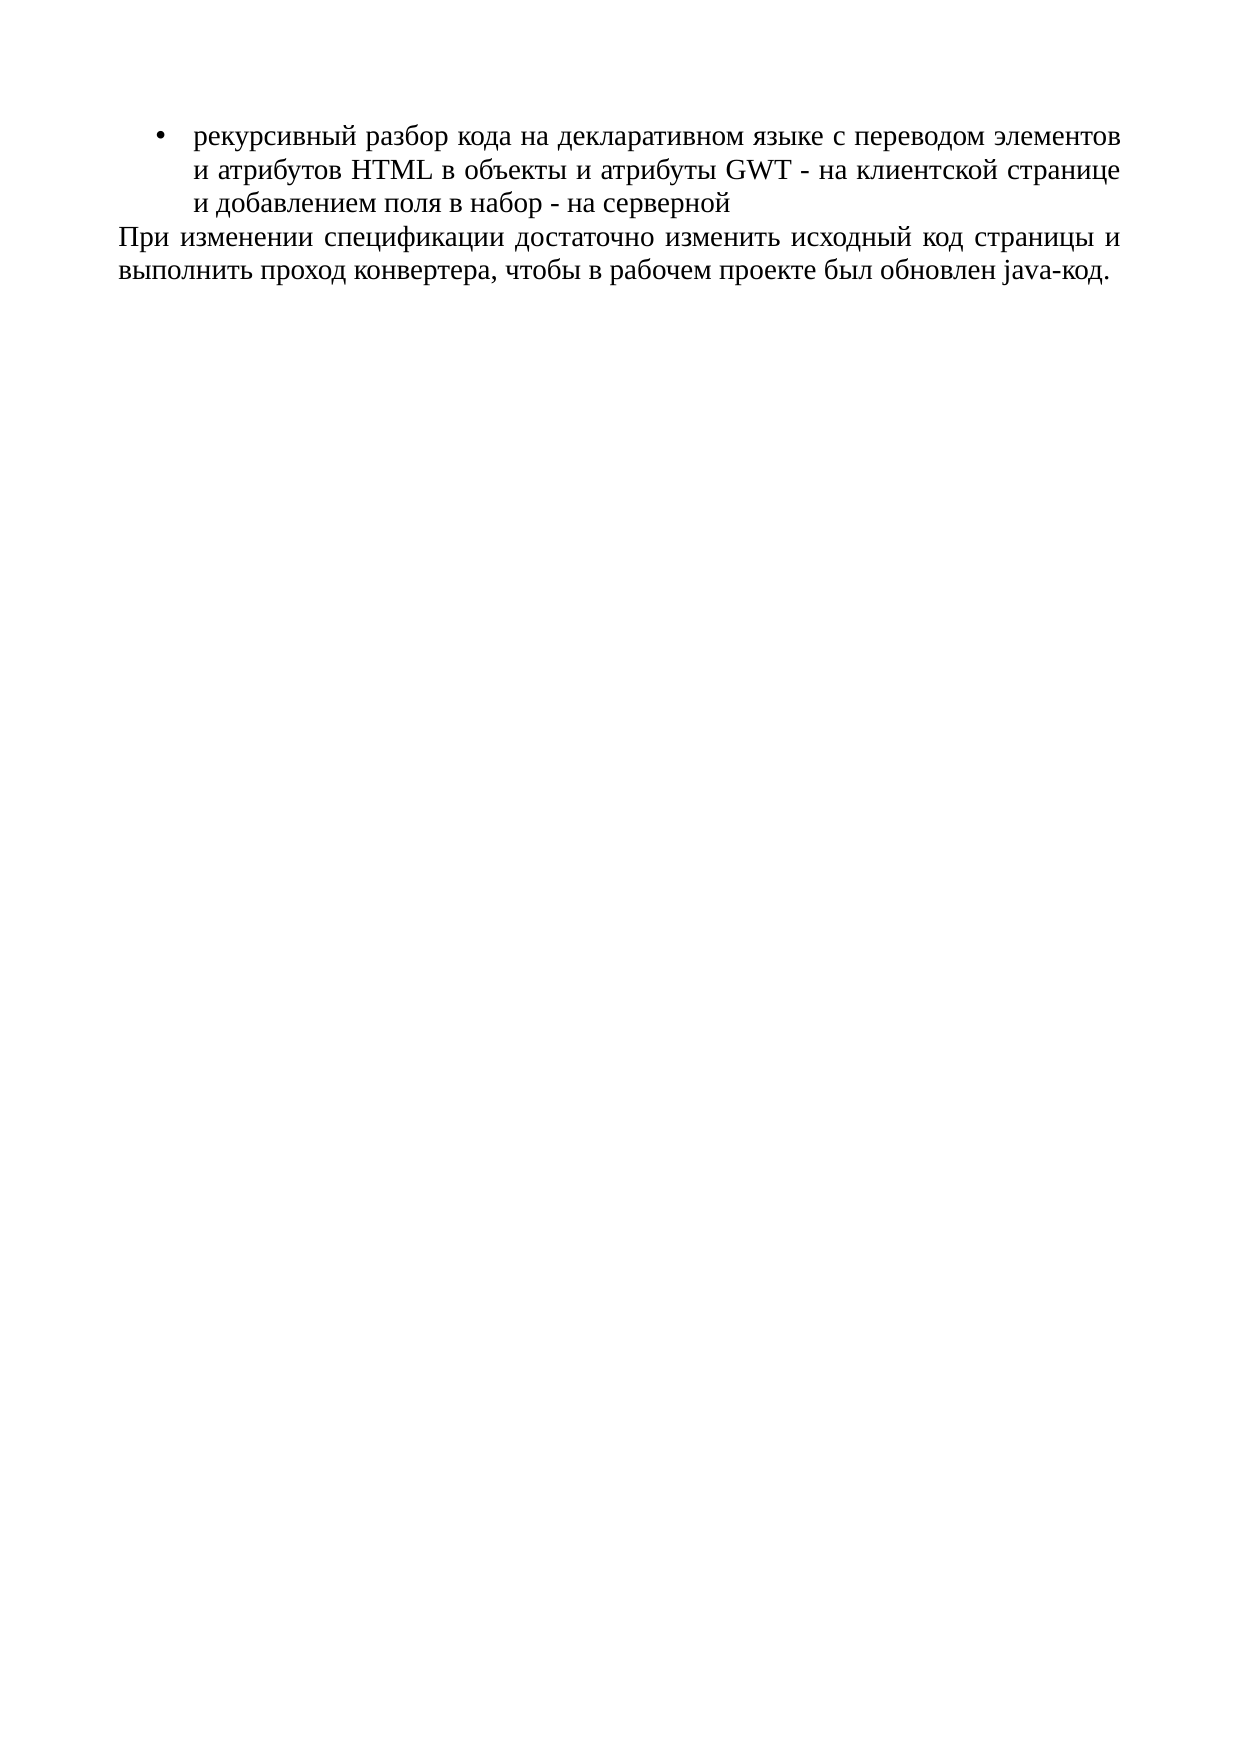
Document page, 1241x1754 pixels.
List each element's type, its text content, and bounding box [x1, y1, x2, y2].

list рекурсивный разбор кода на декларативном языке с переводом элементов и атрибутов HTML в объекты и атрибуты GWT - на клиентской странице и добавлением поля в набор - на серверной [156, 118, 1122, 219]
list При изменении спецификации достаточно изменить исходный код страницы и выполнить проход конвертера, чтобы в рабочем проекте был обновлен java-код. [81, 219, 1122, 286]
